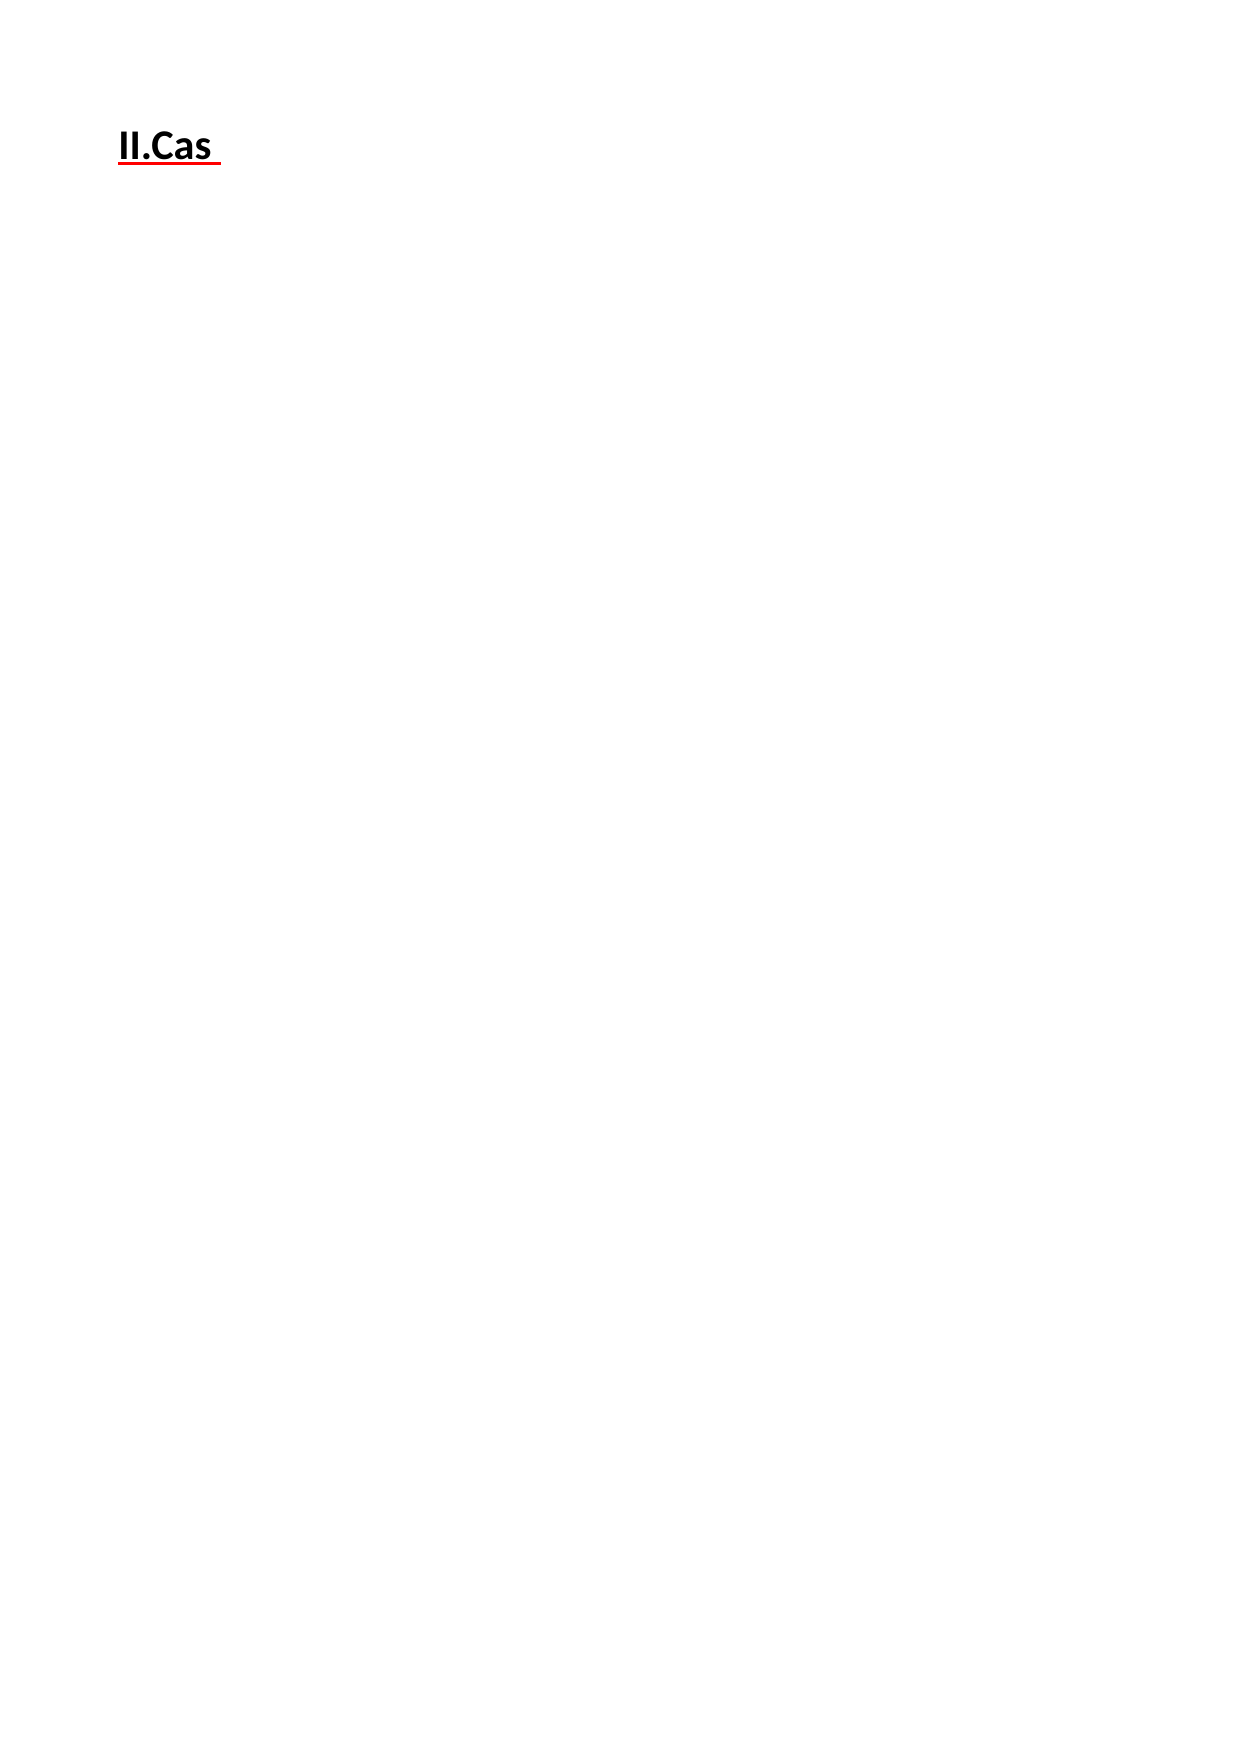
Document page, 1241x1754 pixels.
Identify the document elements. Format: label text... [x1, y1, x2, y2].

subtitle II.Cas [118, 118, 1122, 170]
